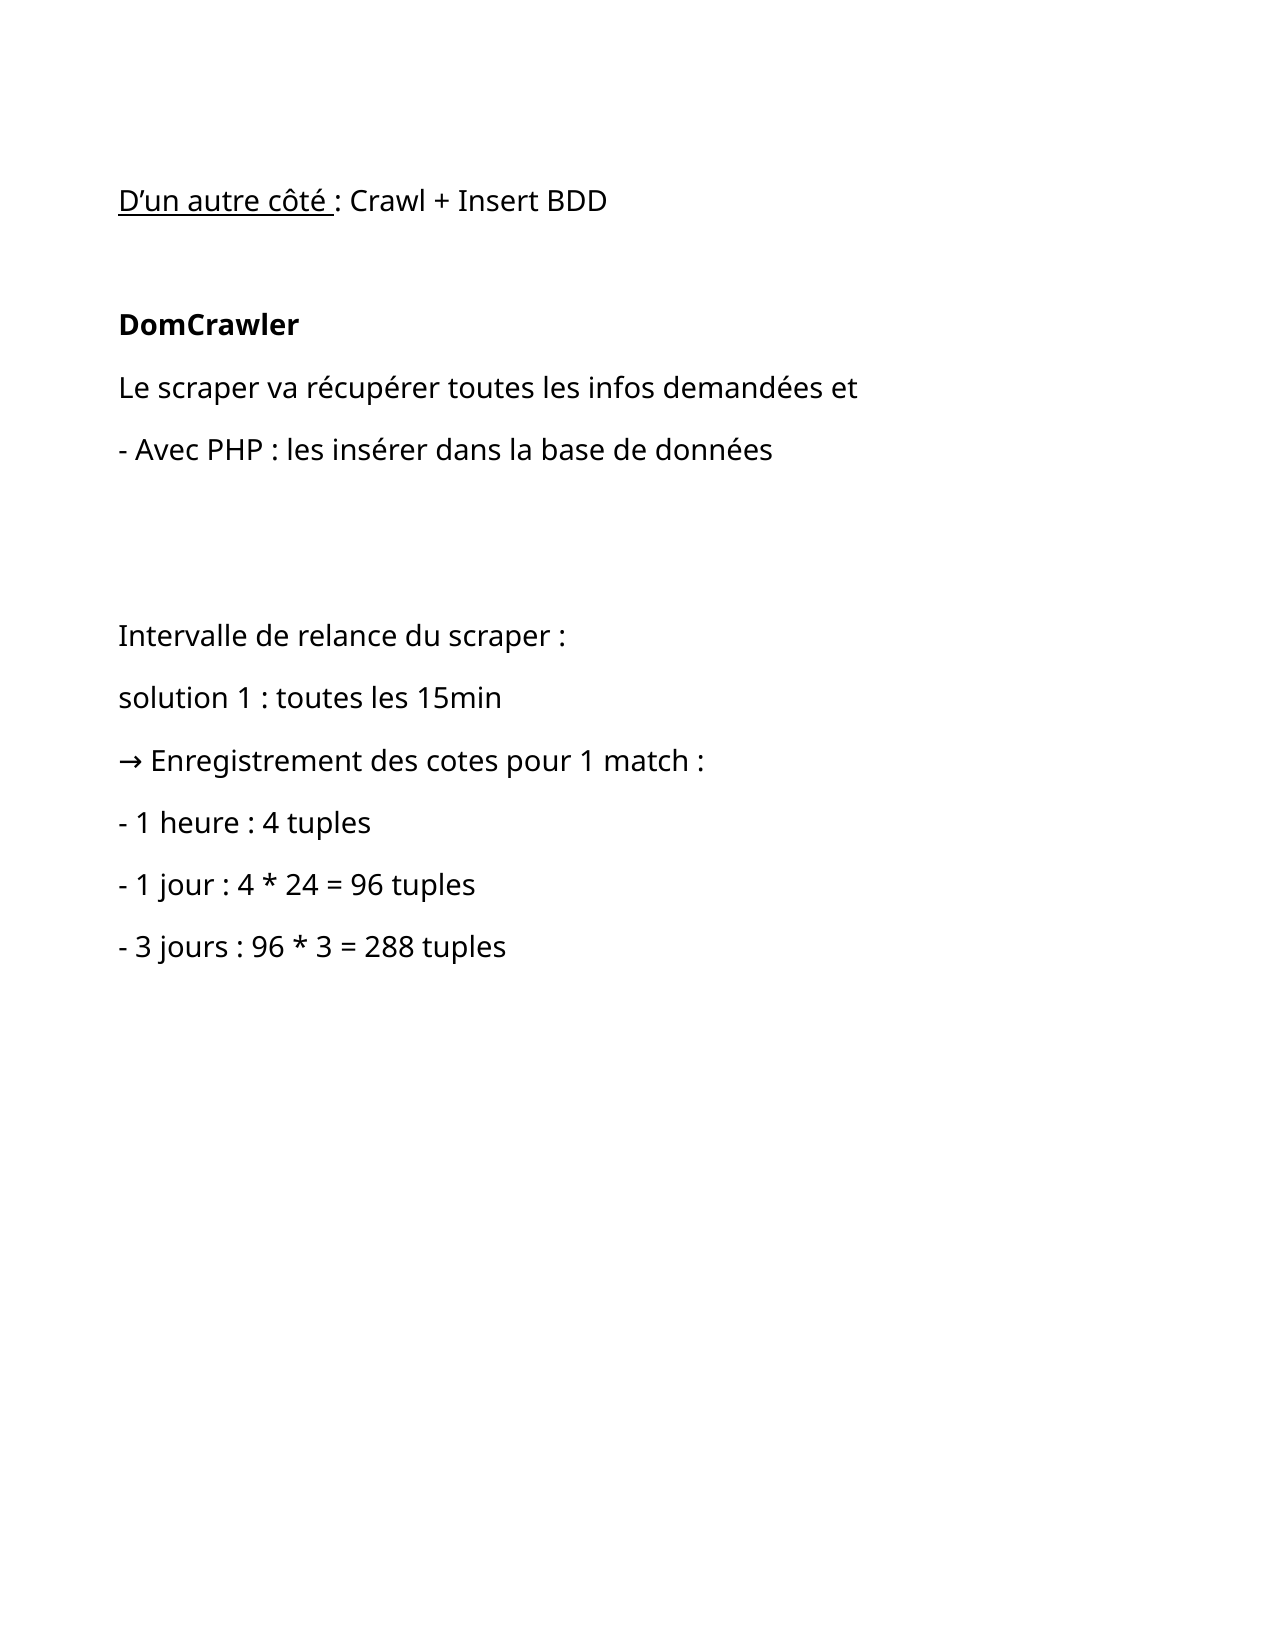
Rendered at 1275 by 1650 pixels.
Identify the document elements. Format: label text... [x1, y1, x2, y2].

text - 1 heure : 4 tuples [118, 802, 1157, 842]
text Le scraper va récupérer toutes les infos demandées et [118, 367, 1157, 407]
text D’un autre côté : Crawl + Insert BDD [118, 180, 1157, 220]
text solution 1 : toutes les 15min [118, 678, 1157, 717]
text Intervalle de relance du scraper : [118, 616, 1157, 655]
text - Avec PHP : les insérer dans la base de données [118, 429, 1157, 469]
text - 3 jours : 96 * 3 = 288 tuples [118, 927, 1157, 966]
text → Enregistrement des cotes pour 1 match : [118, 740, 1157, 780]
text DomCrawler [118, 305, 1157, 344]
text - 1 jour : 4 * 24 = 96 tuples [118, 864, 1157, 904]
